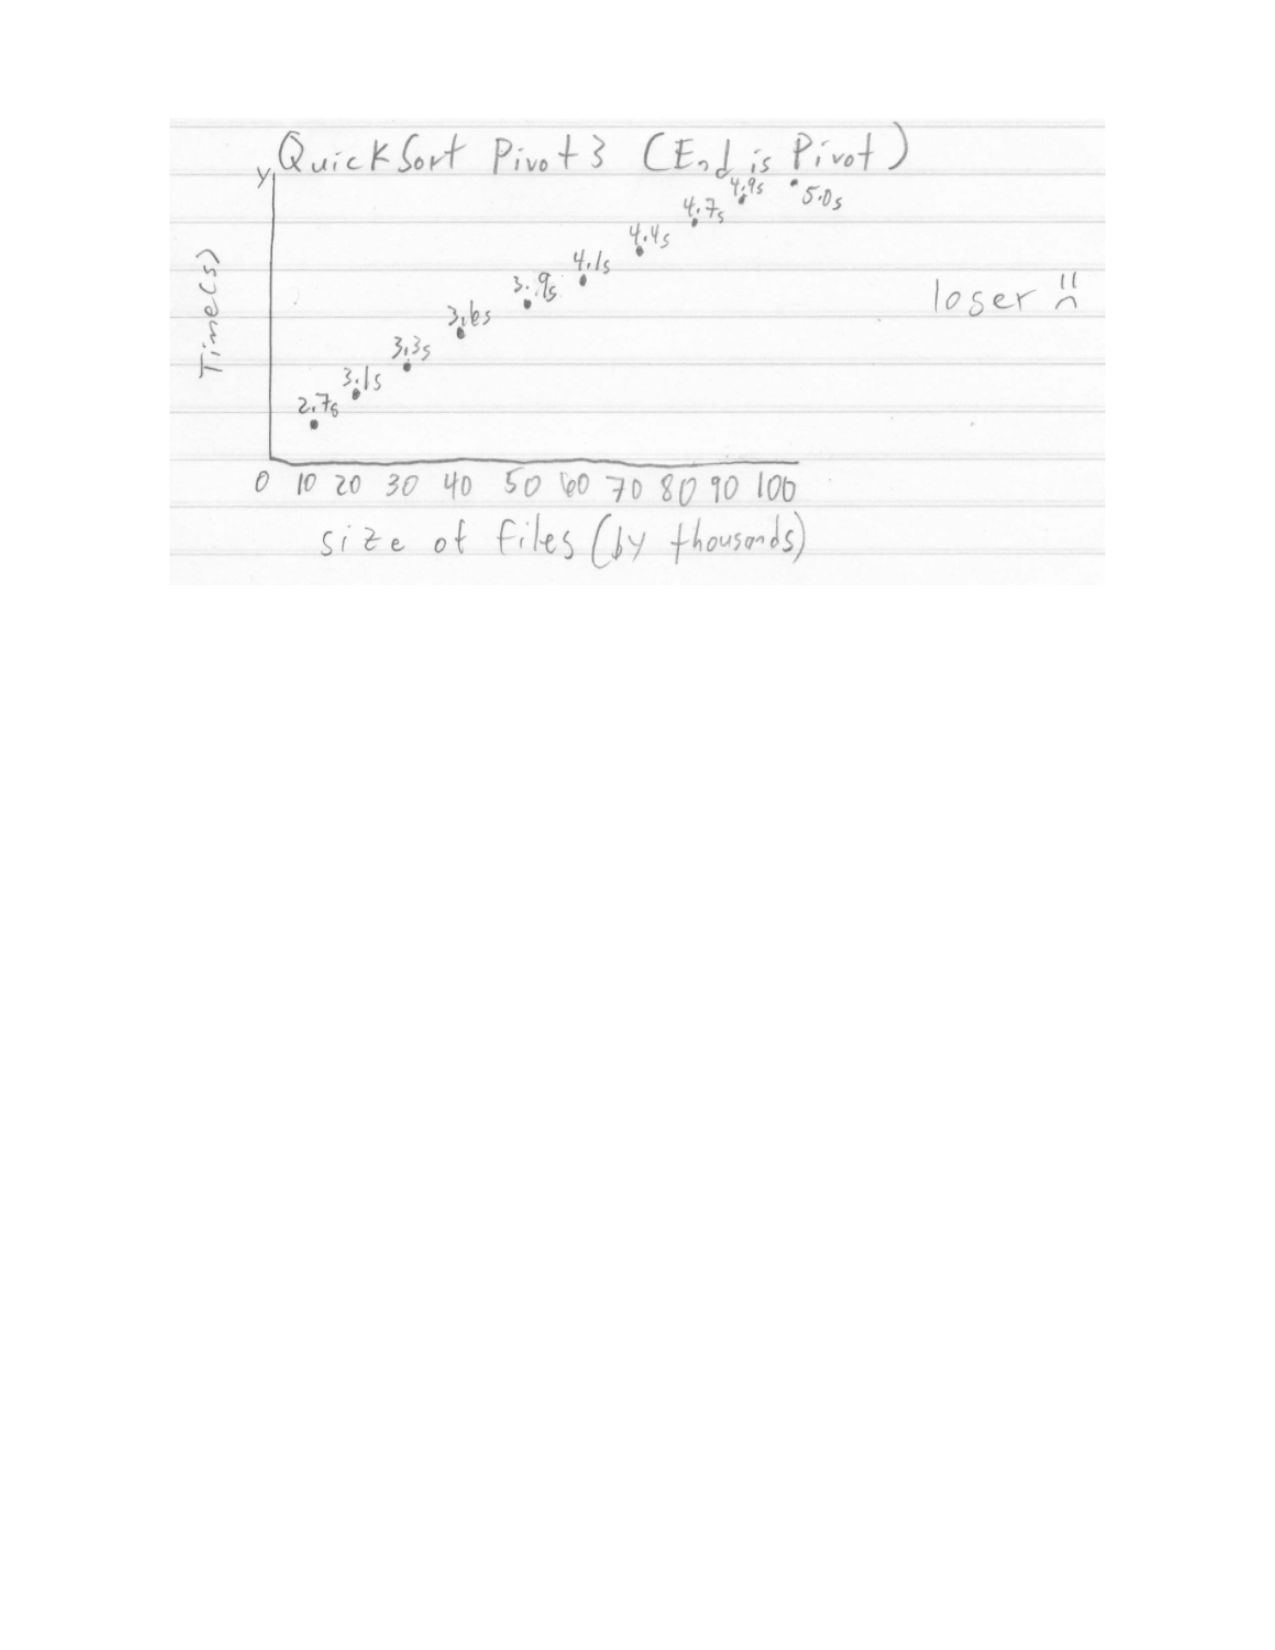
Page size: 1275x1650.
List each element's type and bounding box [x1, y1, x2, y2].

picture [169, 118, 1106, 585]
